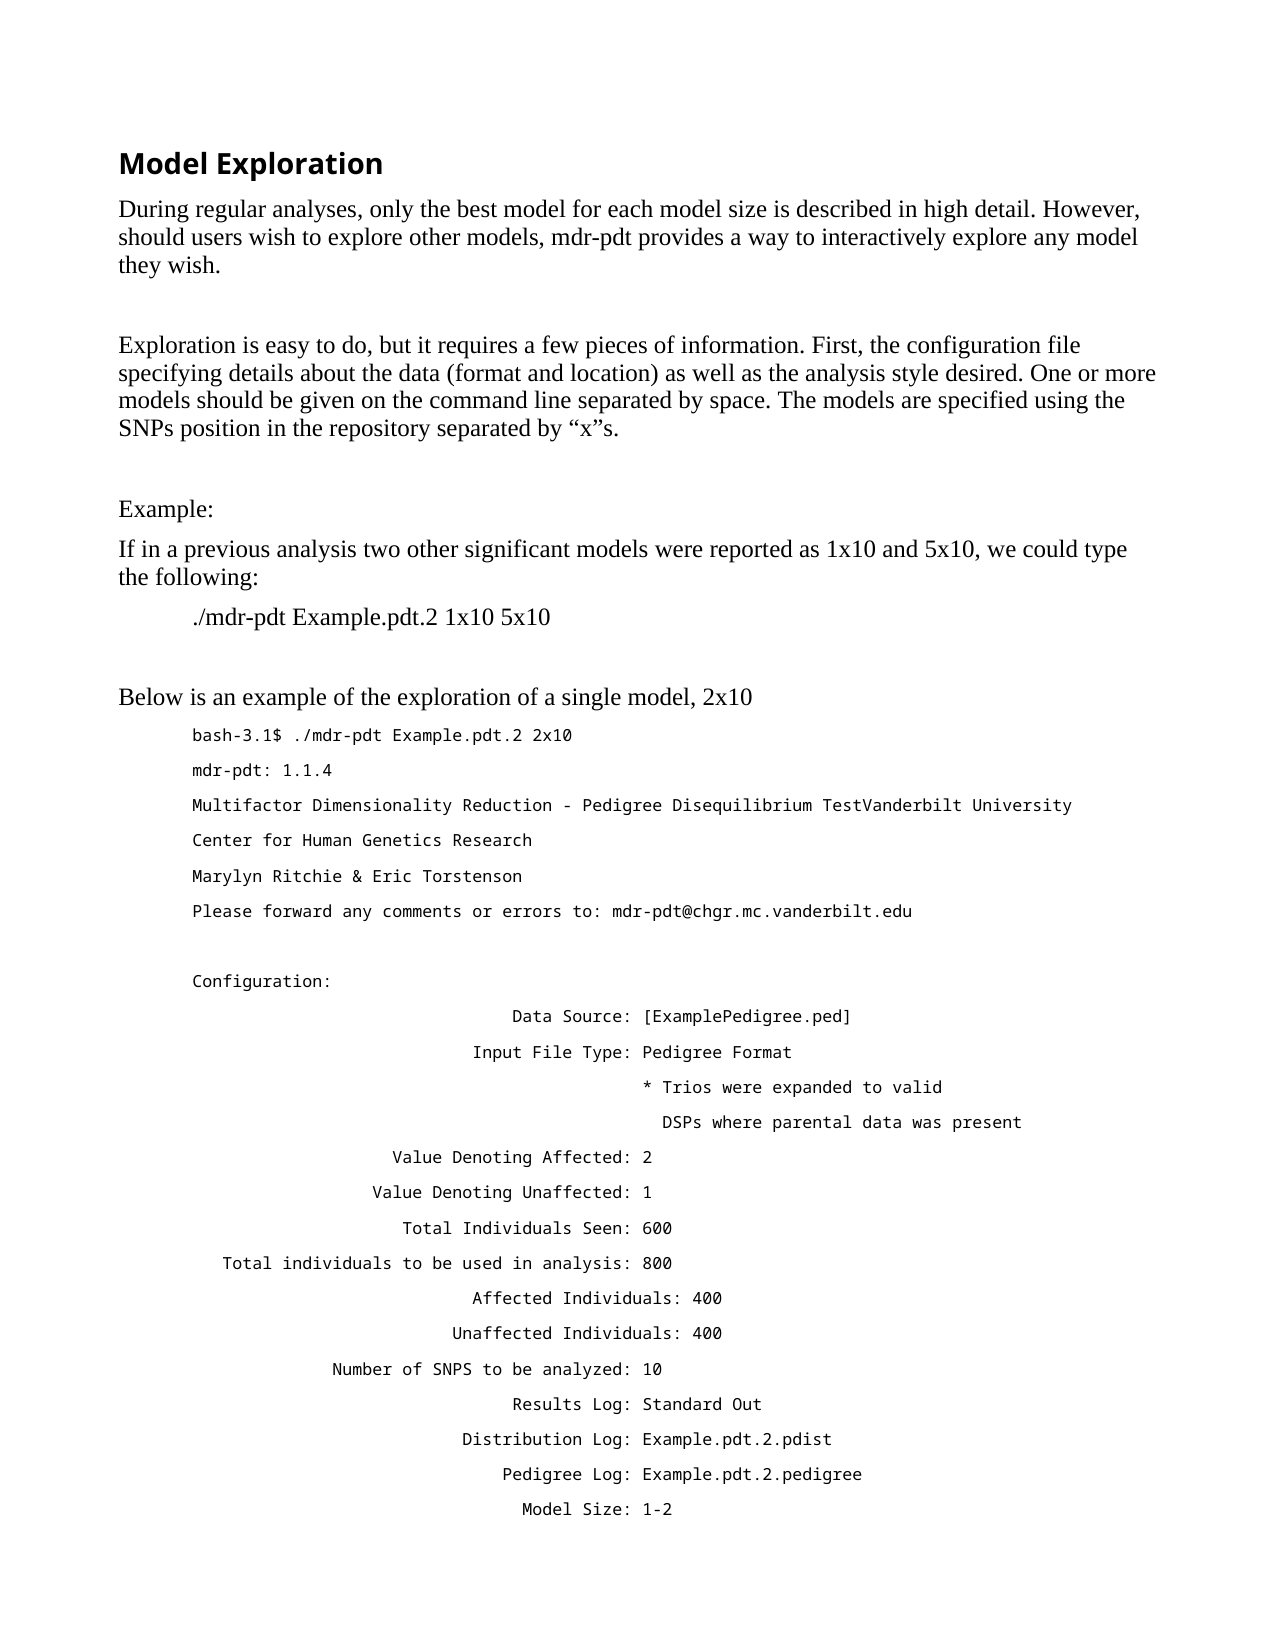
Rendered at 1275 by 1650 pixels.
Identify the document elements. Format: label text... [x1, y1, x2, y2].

text Value Denoting Unaffected: 1 [192, 1181, 1157, 1204]
text Total Individuals Seen: 600 [192, 1216, 1157, 1239]
text Number of SNPS to be analyzed: 10 [192, 1357, 1157, 1380]
text Data Source: [ExamplePedigree.ped] [192, 1005, 1157, 1028]
subtitle Model Exploration [118, 143, 1157, 183]
text Results Log: Standard Out [192, 1392, 1157, 1415]
text DSPs where parental data was present [192, 1111, 1157, 1133]
text Multifactor Dimensionality Reduction - Pedigree Disequilibrium TestVanderbilt University [192, 794, 1157, 817]
text Marylyn Ritchie & Eric Torstenson [192, 864, 1157, 887]
text mdr-pdt: 1.1.4 [192, 759, 1157, 781]
text Configuration: [192, 970, 1157, 993]
text ./mdr-pdt Example.pdt.2 1x10 5x10 [118, 603, 1157, 631]
text Example: [118, 495, 1157, 522]
text * Trios were expanded to valid [192, 1076, 1157, 1098]
text Affected Individuals: 400 [192, 1287, 1157, 1309]
text Pedigree Log: Example.pdt.2.pedigree [192, 1463, 1157, 1486]
text Below is an example of the exploration of a single model, 2x10 [118, 683, 1157, 711]
text Please forward any comments or errors to: mdr-pdt@chgr.mc.vanderbilt.edu [192, 899, 1157, 922]
text Distribution Log: Example.pdt.2.pdist [192, 1428, 1157, 1450]
text Total individuals to be used in analysis: 800 [192, 1252, 1157, 1274]
text bash-3.1$ ./mdr-pdt Example.pdt.2 2x10 [192, 723, 1157, 746]
text If in a previous analysis two other significant models were reported as 1x10 and 5x10, we could type the following: [118, 535, 1157, 590]
text Unaffected Individuals: 400 [192, 1322, 1157, 1345]
text During regular analyses, only the best model for each model size is described in high detail. However, should users wish to explore other models, mdr-pdt provides a way to interactively explore any model they wish. [118, 195, 1157, 278]
text Value Denoting Affected: 2 [192, 1146, 1157, 1169]
text Center for Human Genetics Research [192, 829, 1157, 852]
text Model Size: 1-2 [192, 1498, 1157, 1521]
text Exploration is easy to do, but it requires a few pieces of information. First, the configuration file specifying details about the data (format and location) as well as the analysis style desired. One or more models should be given on the command line separated by space. The models are specified using the SNPs position in the repository separated by “x”s. [118, 331, 1157, 442]
text Input File Type: Pedigree Format [192, 1040, 1157, 1063]
